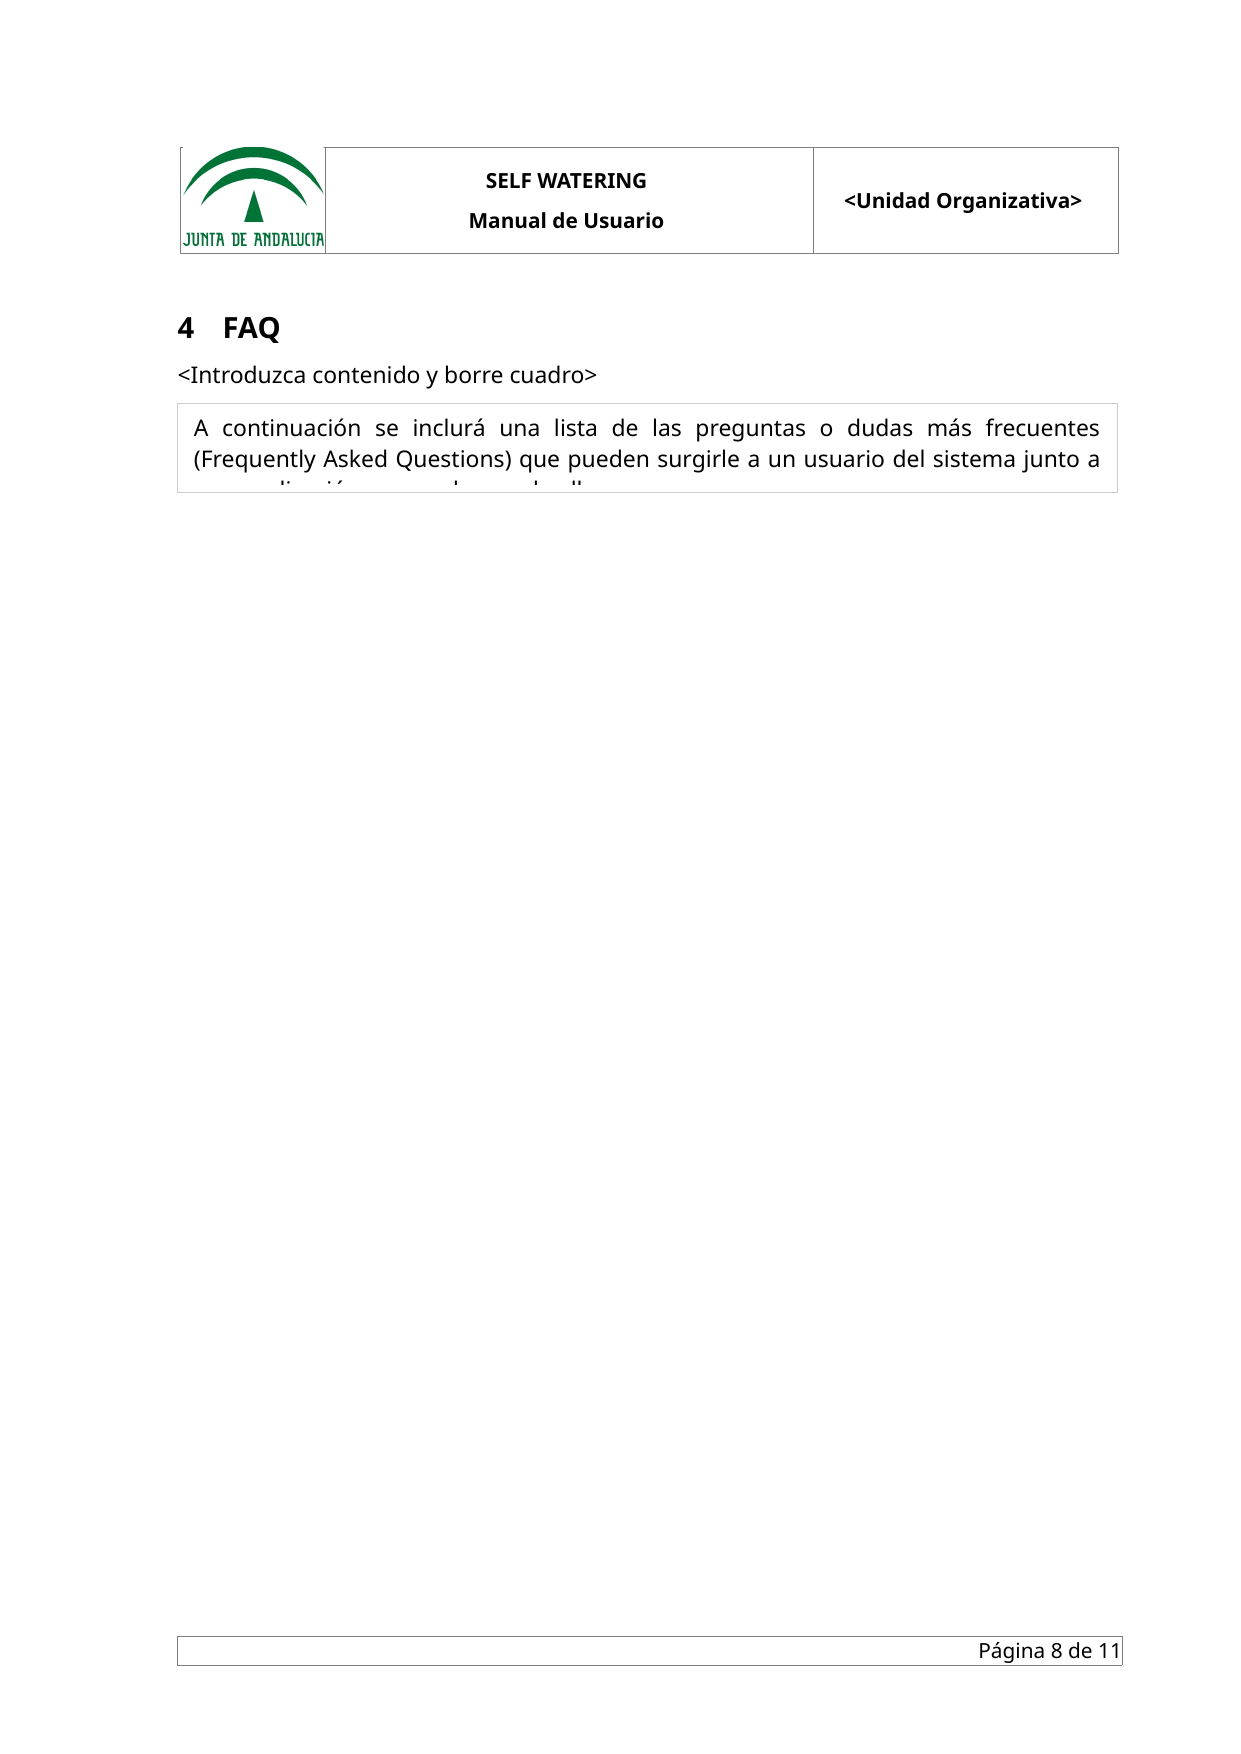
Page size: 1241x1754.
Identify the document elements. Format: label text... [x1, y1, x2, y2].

subtitle FAQ [177, 307, 1122, 347]
text <Introduzca contenido y borre cuadro> [177, 359, 1122, 390]
text A continuación se inclurá una lista de las preguntas o dudas más frecuentes (Frequently Asked Questions) que pueden surgirle a un usuario del sistema junto a una explicación para cada una de ellas. [194, 412, 1101, 484]
